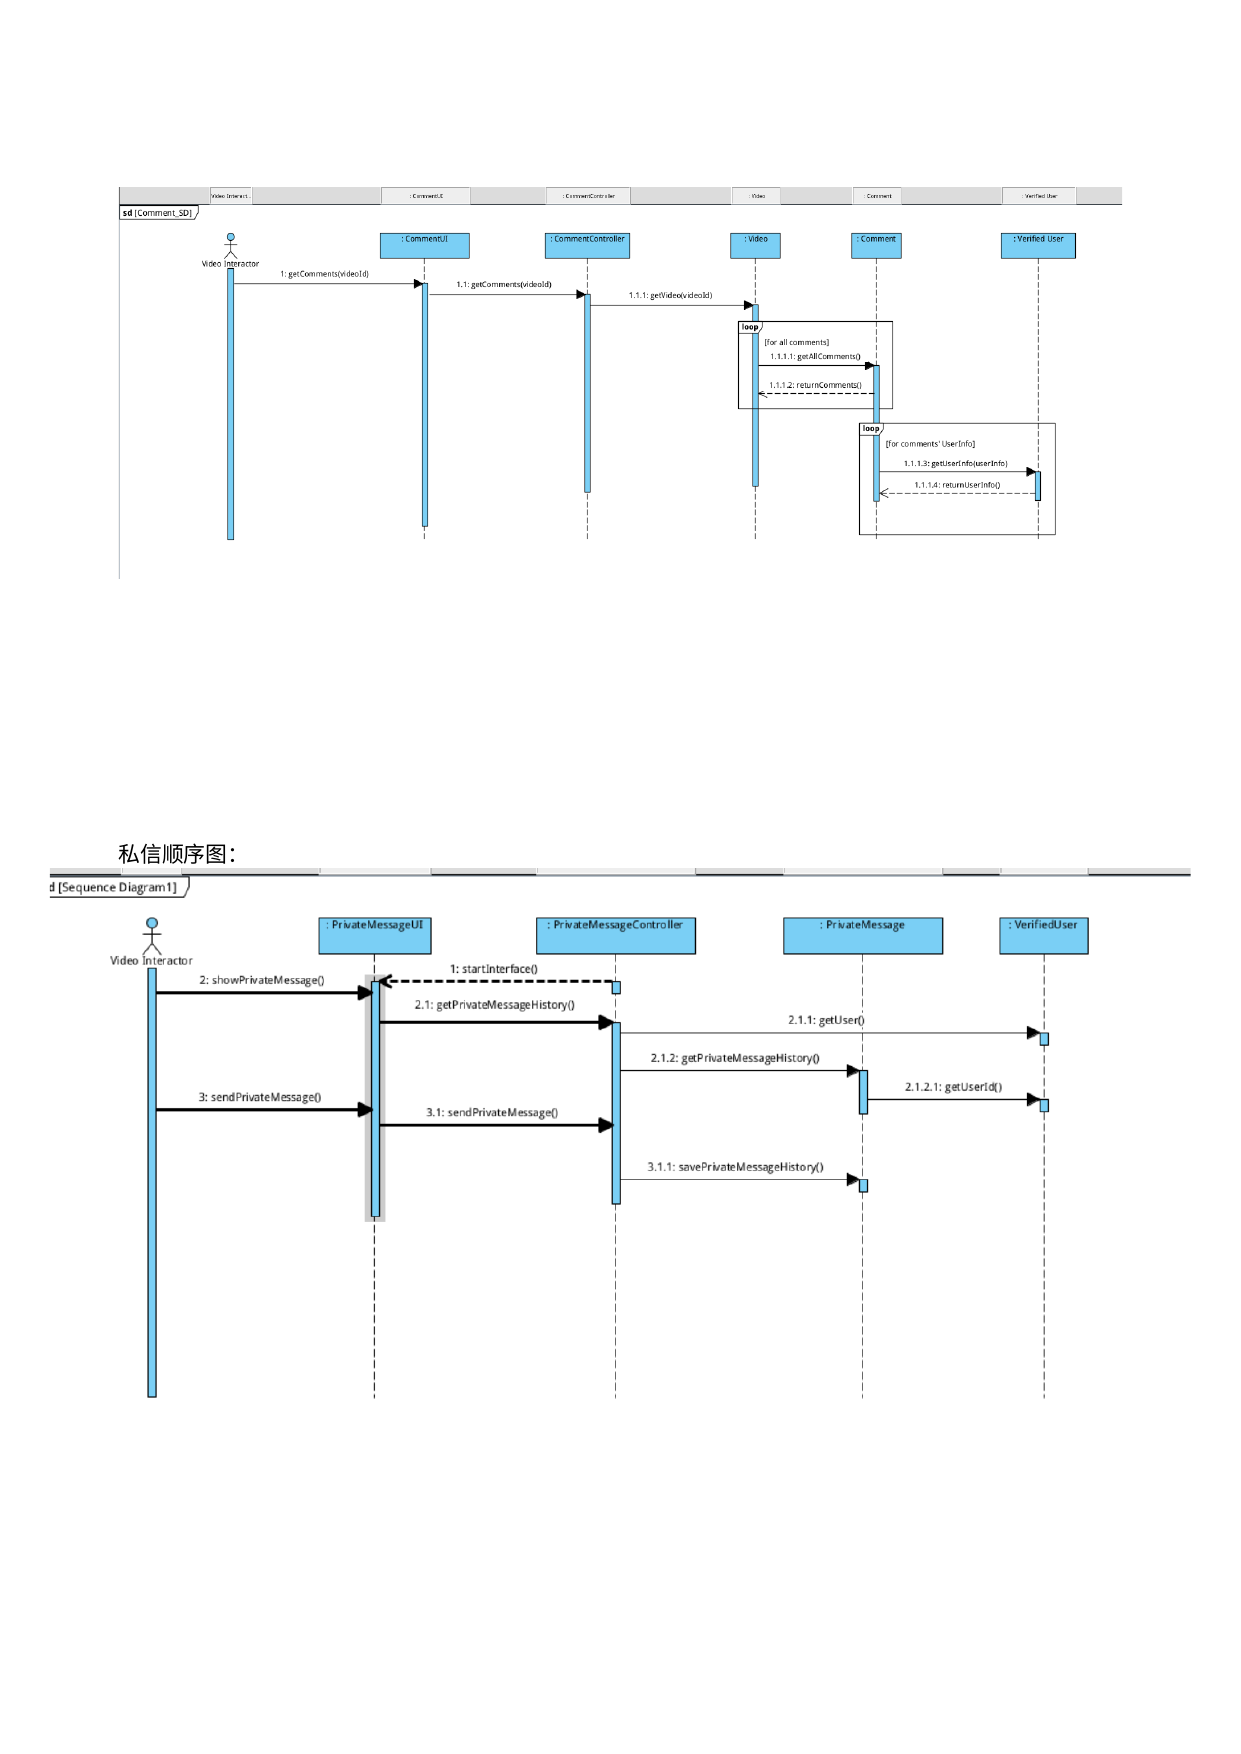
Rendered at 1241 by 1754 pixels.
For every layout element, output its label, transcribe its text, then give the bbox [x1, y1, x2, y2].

picture [118, 187, 1123, 579]
picture [49, 868, 1191, 1432]
text 私信顺序图： [118, 837, 1122, 868]
